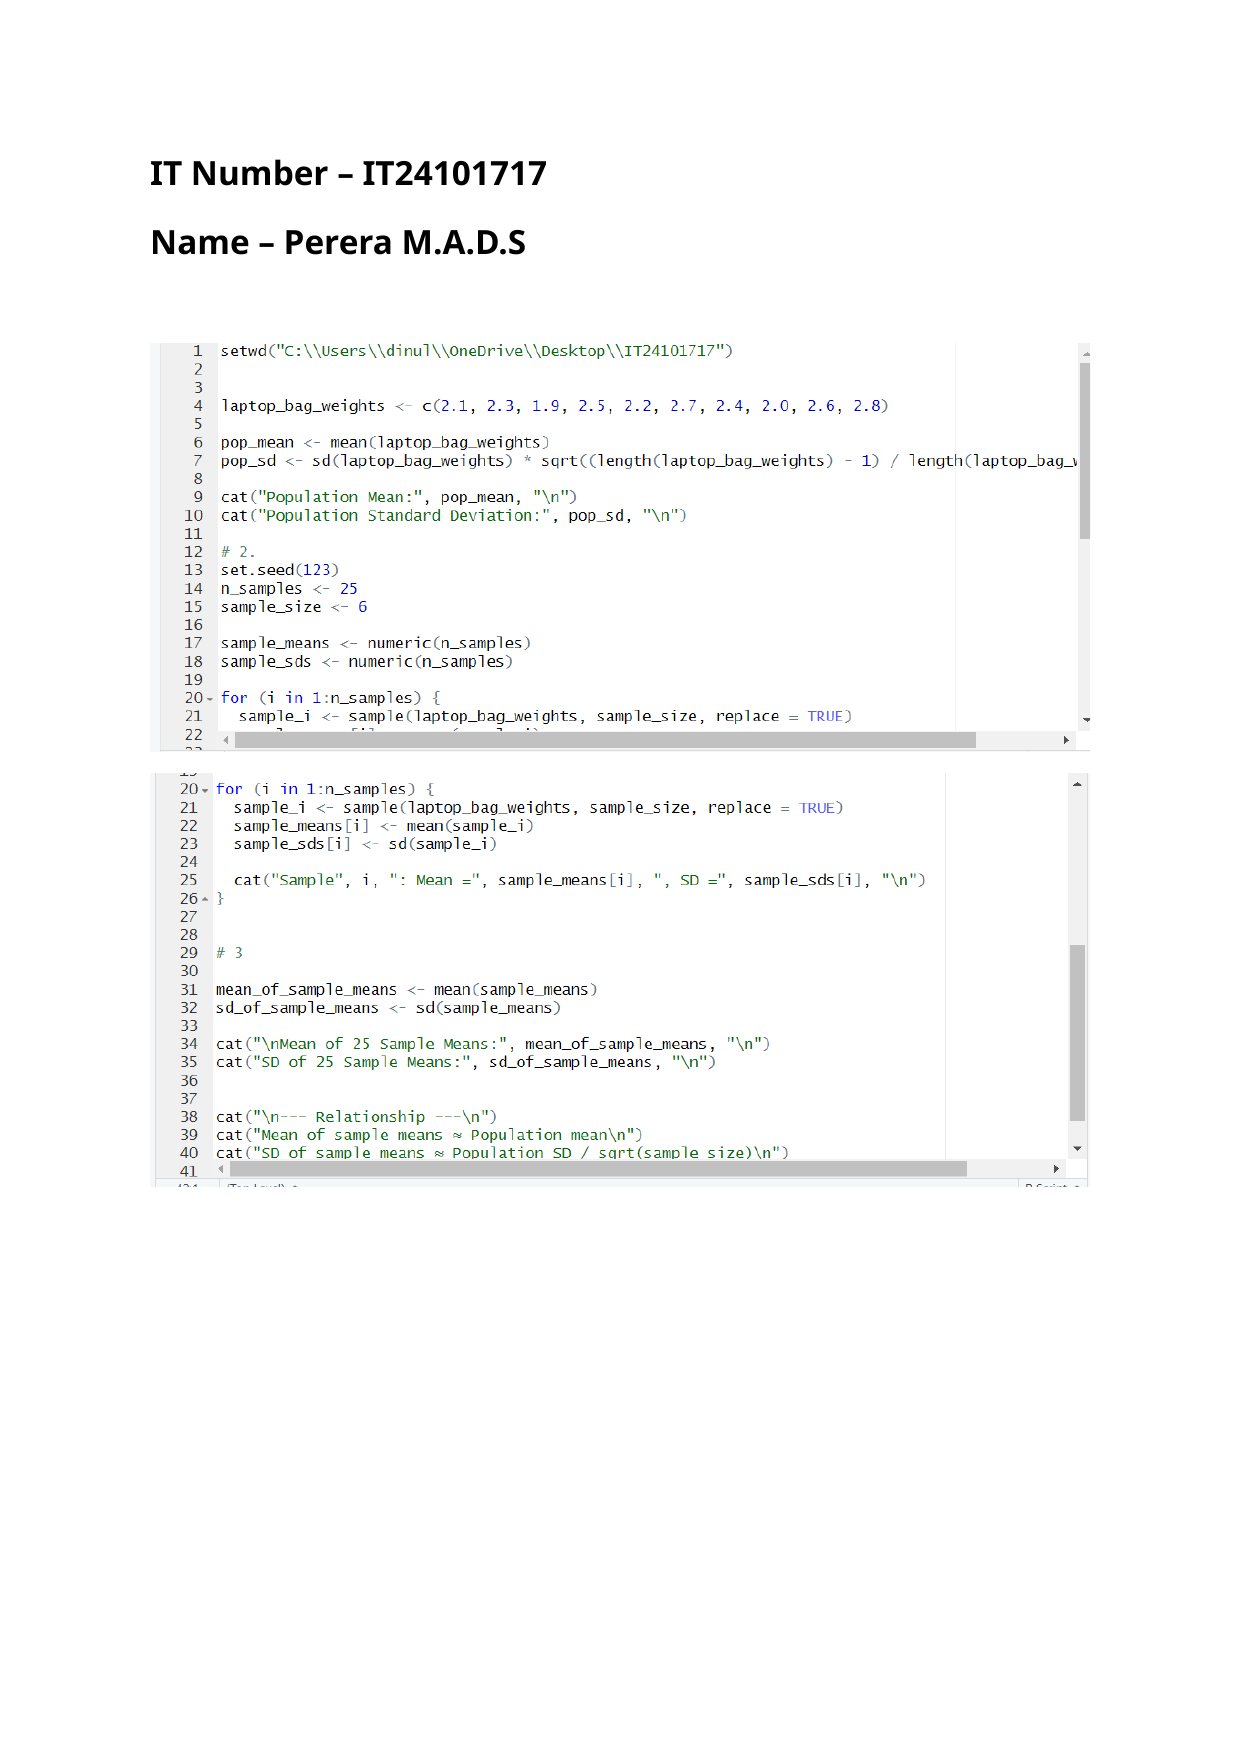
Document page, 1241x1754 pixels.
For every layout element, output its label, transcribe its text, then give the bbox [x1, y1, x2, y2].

text IT Number – IT24101717 [150, 150, 1090, 195]
text Name – Perera M.A.D.S [150, 219, 1090, 264]
